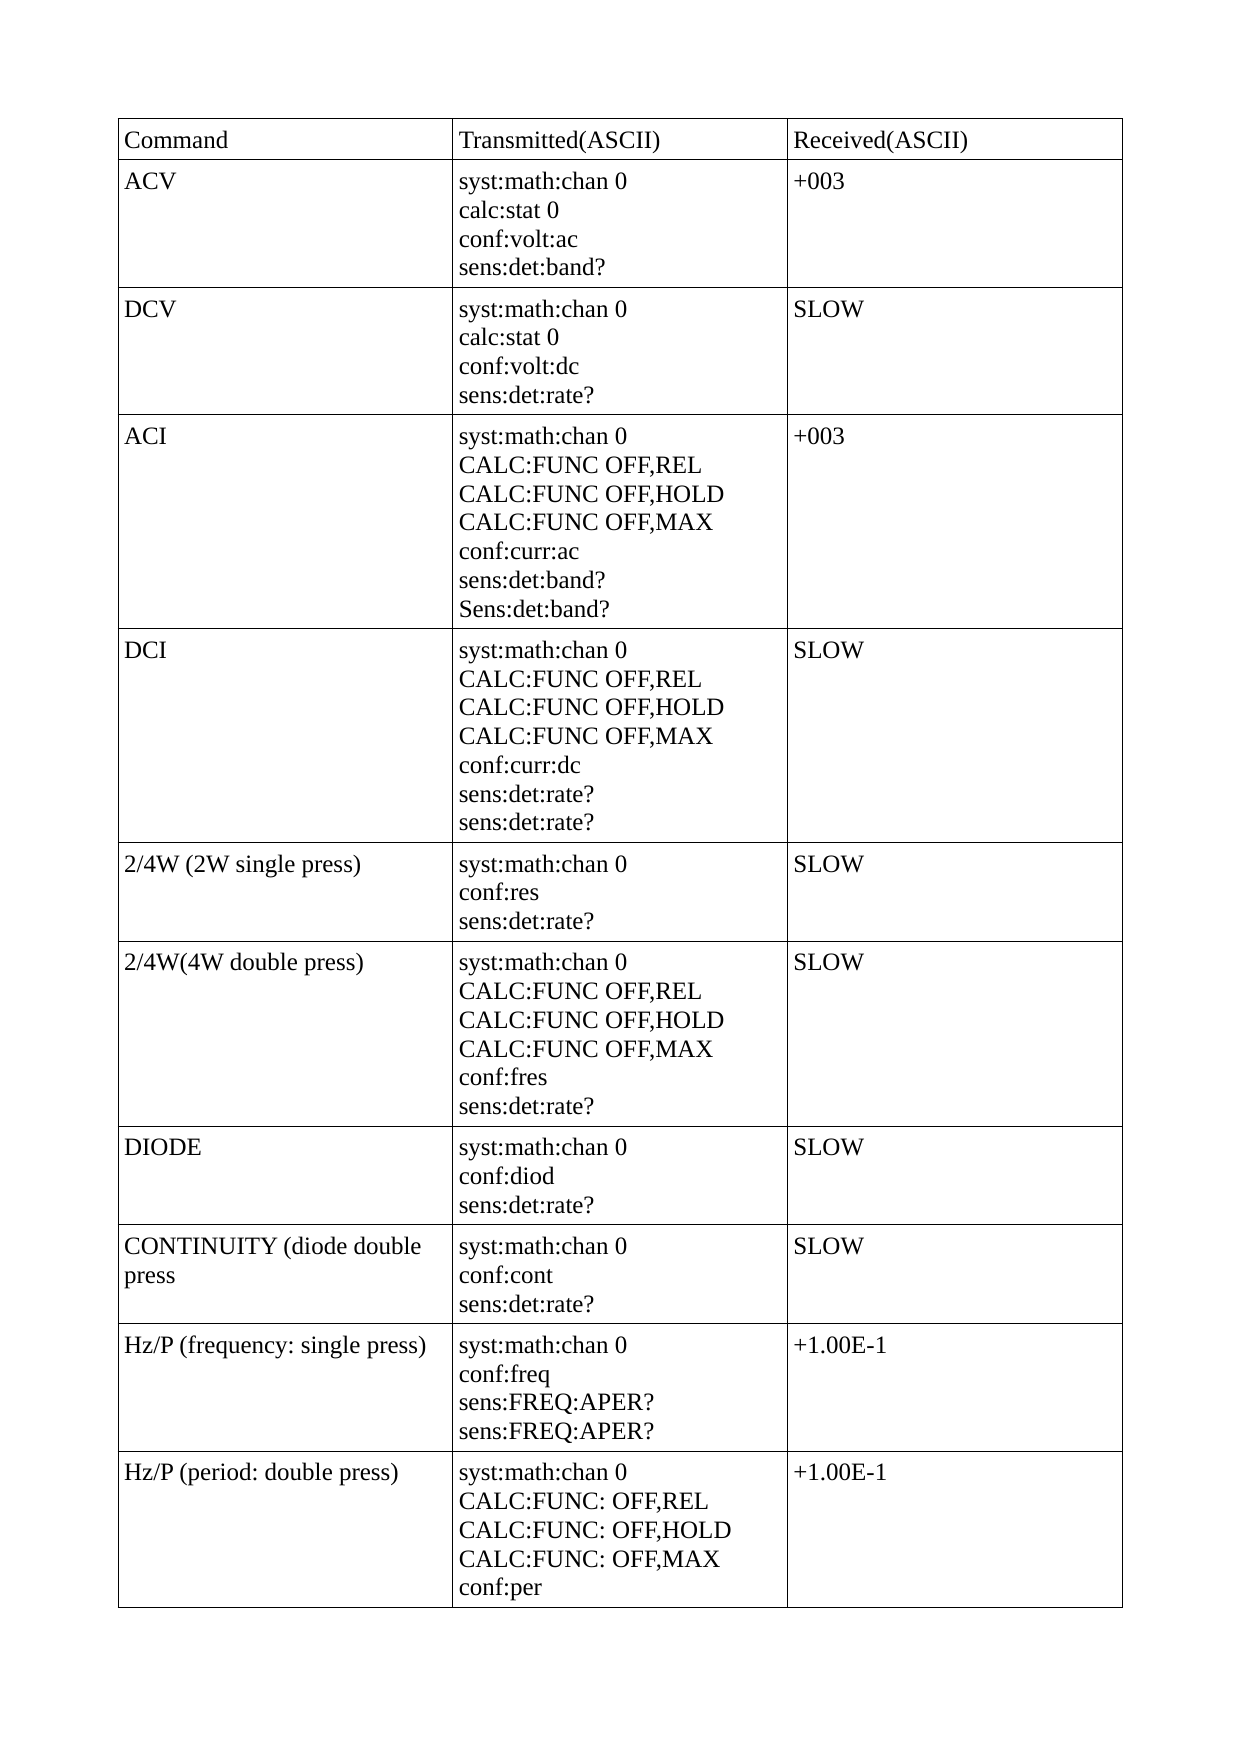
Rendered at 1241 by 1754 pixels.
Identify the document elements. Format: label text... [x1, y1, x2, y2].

table_cell SLOW [788, 1225, 1122, 1323]
table_cell syst:math:chan 0 conf:freq sens:FREQ:APER? sens:FREQ:APER? [453, 1324, 787, 1451]
table_cell SLOW [788, 843, 1122, 941]
table_cell syst:math:chan 0 conf:res sens:det:rate? [453, 843, 787, 941]
table_cell syst:math:chan 0 conf:cont sens:det:rate? [453, 1225, 787, 1323]
table_cell syst:math:chan 0 CALC:FUNC OFF,REL CALC:FUNC OFF,HOLD CALC:FUNC OFF,MAX conf:fres sens:det:rate? [453, 942, 787, 1126]
table_cell SLOW [788, 942, 1122, 1126]
table_header Command [119, 119, 452, 159]
table_header Transmitted(ASCII) [453, 119, 787, 159]
table_cell syst:math:chan 0 conf:diod sens:det:rate? [453, 1127, 787, 1224]
table_cell 2/4W(4W double press) [119, 942, 452, 1126]
table_cell CONTINUITY (diode double press [119, 1225, 452, 1323]
table_cell +1.00E-1 [788, 1324, 1122, 1451]
table_cell ACI [119, 415, 452, 628]
table_cell Hz/P (frequency: single press) [119, 1324, 452, 1451]
table_cell Hz/P (period: double press) [119, 1452, 452, 1607]
table_cell SLOW [788, 1127, 1122, 1224]
table_cell ACV [119, 160, 452, 287]
table_cell 2/4W (2W single press) [119, 843, 452, 941]
table_cell syst:math:chan 0 CALC:FUNC: OFF,REL CALC:FUNC: OFF,HOLD CALC:FUNC: OFF,MAX conf:per [453, 1452, 787, 1607]
table_cell SLOW [788, 629, 1122, 842]
table_cell +1.00E-1 [788, 1452, 1122, 1607]
table_header Received(ASCII) [788, 119, 1122, 159]
table_cell syst:math:chan 0 CALC:FUNC OFF,REL CALC:FUNC OFF,HOLD CALC:FUNC OFF,MAX conf:curr:ac sens:det:band? Sens:det:band? [453, 415, 787, 628]
table_cell SLOW [788, 288, 1122, 414]
table_cell syst:math:chan 0 calc:stat 0 conf:volt:ac sens:det:band? [453, 160, 787, 287]
table_cell syst:math:chan 0 calc:stat 0 conf:volt:dc sens:det:rate? [453, 288, 787, 414]
table_cell syst:math:chan 0 CALC:FUNC OFF,REL CALC:FUNC OFF,HOLD CALC:FUNC OFF,MAX conf:curr:dc sens:det:rate? sens:det:rate? [453, 629, 787, 842]
table_cell DIODE [119, 1127, 452, 1224]
table_cell +003 [788, 160, 1122, 287]
table_cell DCV [119, 288, 452, 414]
table_cell DCI [119, 629, 452, 842]
table_cell +003 [788, 415, 1122, 628]
